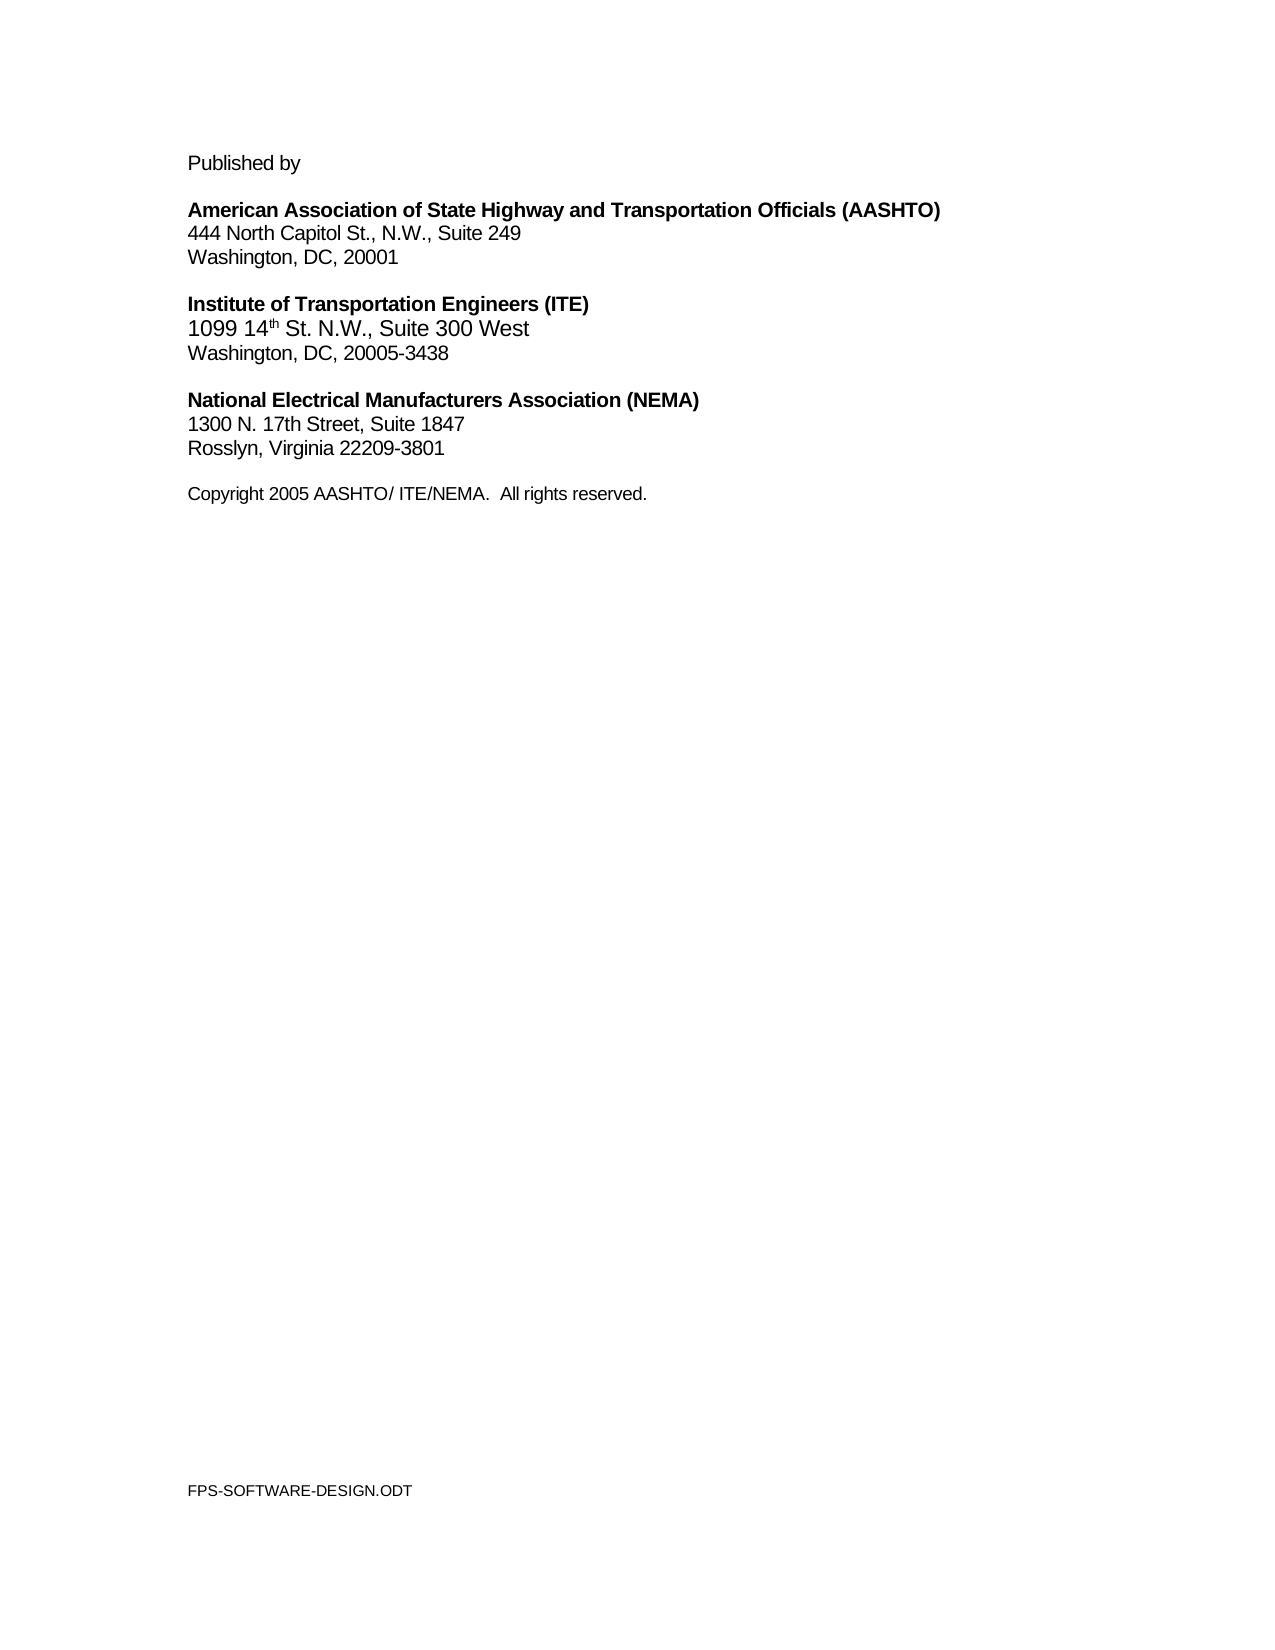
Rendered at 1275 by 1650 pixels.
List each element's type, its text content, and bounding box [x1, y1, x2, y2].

text 1300 N. 17th Street, Suite 1847 [187, 412, 1087, 436]
text Rosslyn, Virginia 22209-3801 [187, 436, 1087, 459]
text National Electrical Manufacturers Association (NEMA) [187, 389, 1087, 412]
text 1099 14th St. N.W., Suite 300 West [187, 316, 1087, 342]
text American Association of State Highway and Transportation Officials (AASHTO) [187, 198, 1087, 222]
text Washington, DC, 20005-3438 [187, 342, 1087, 365]
text Washington, DC, 20001 [187, 245, 1087, 269]
text Copyright 2005 AASHTO/ ITE/NEMA. All rights reserved. [187, 483, 1087, 504]
text 444 North Capitol St., N.W., Suite 249 [187, 222, 1087, 245]
text Institute of Transportation Engineers (ITE) [187, 292, 1087, 316]
text Published by [187, 151, 1087, 174]
